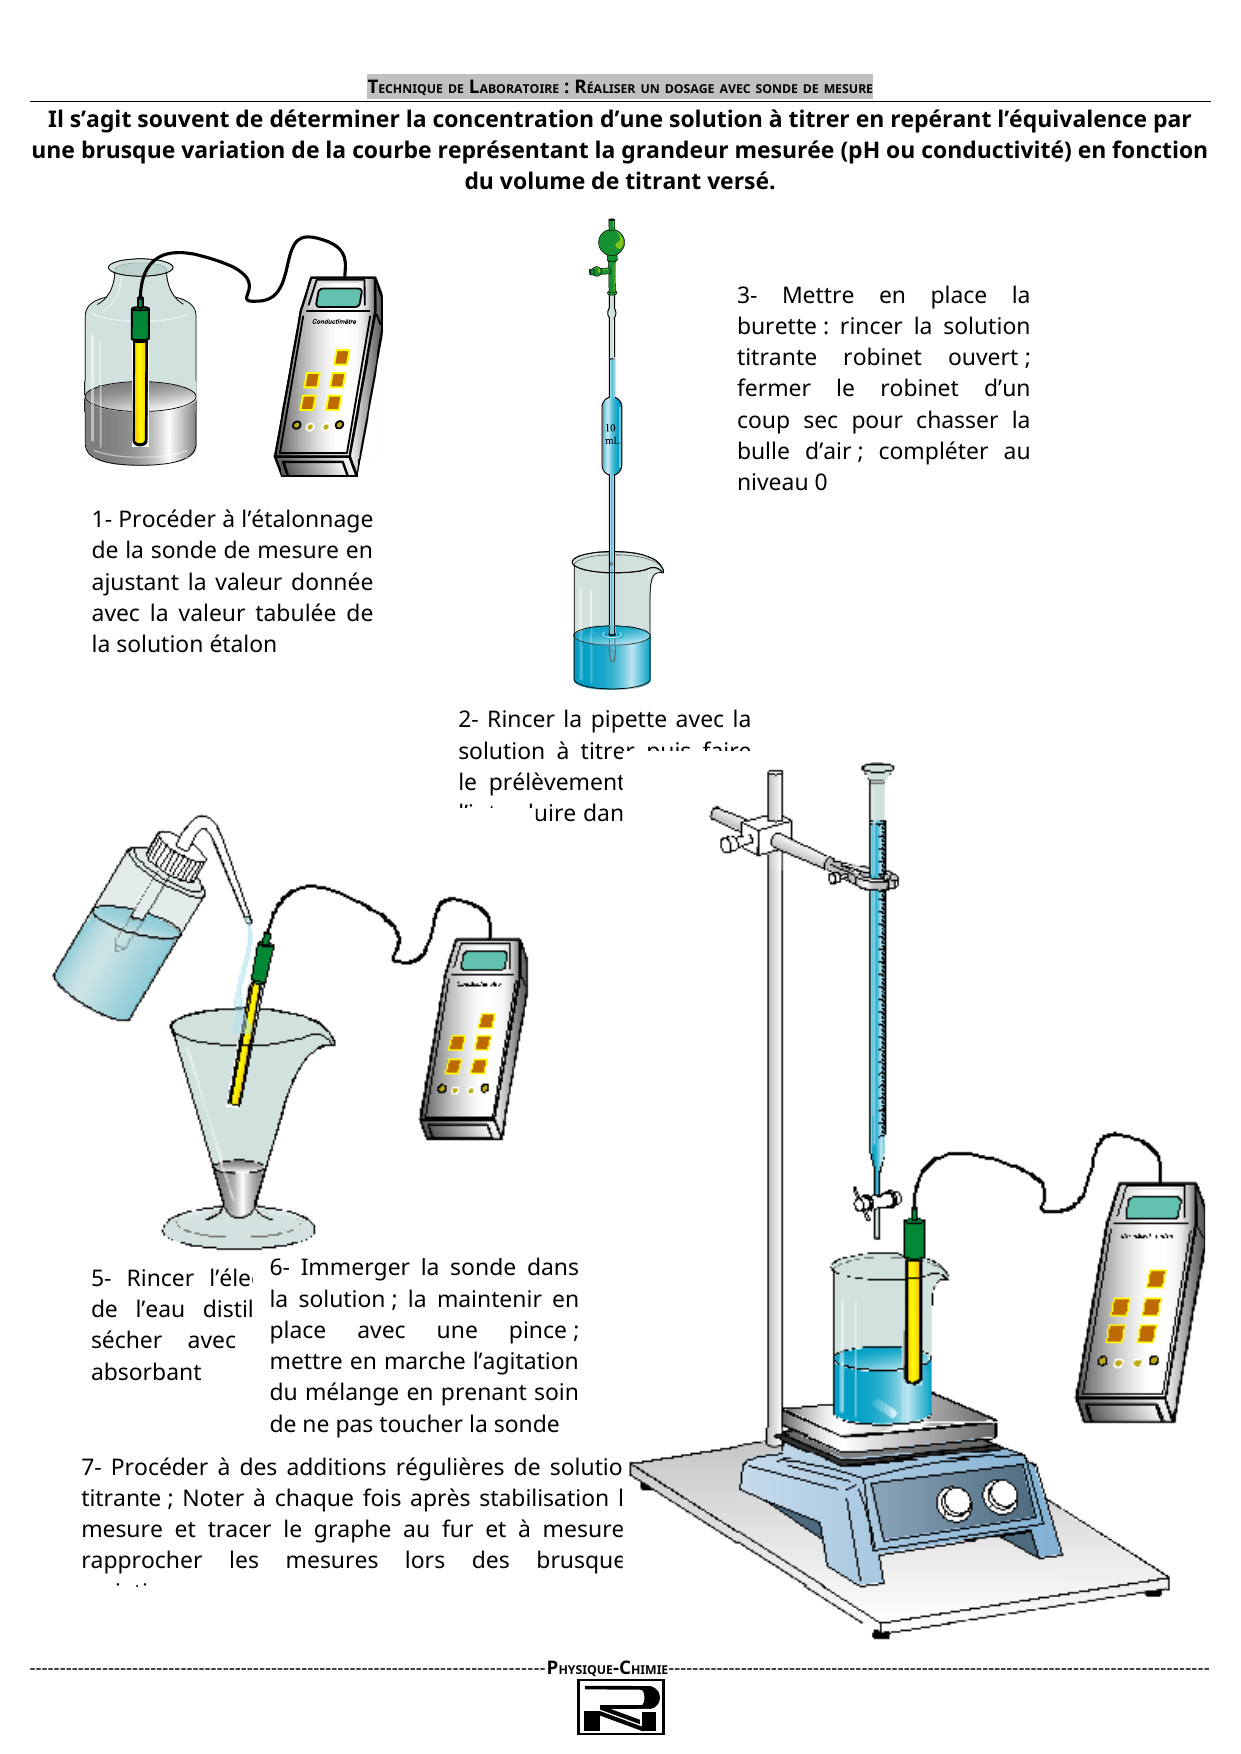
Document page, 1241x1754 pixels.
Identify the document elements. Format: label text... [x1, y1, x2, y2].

picture [51, 808, 536, 1258]
text 1- Procéder à l’étalonnage de la sonde de mesure en ajustant la valeur donnée avec la valeur tabulée de la solution étalon [91, 503, 373, 659]
text 5- Rincer l’électrode avec de l’eau distillée puis la sécher avec du papier absorbant [91, 1262, 253, 1387]
text 6- Immerger la sonde dans la solution ; la maintenir en place avec une pince ; mettre en marche l’agitation du mélange en prenant soin de ne pas toucher la sonde [269, 1251, 579, 1439]
text 3- Mettre en place la burette : rincer la solution titrante robinet ouvert ; fermer le robinet d’un coup sec pour chasser la bulle d’air ; compléter au niveau 0 [737, 278, 1031, 497]
picture [622, 751, 1206, 1644]
text Il s’agit souvent de déterminer la concentration d’une solution à titrer en repérant l’équivalence par une brusque variation de la courbe représentant la grandeur mesurée (pH ou conductivité) en fonction du volume de titrant versé. [29, 102, 1211, 196]
text 7- Procéder à des additions régulières de solution titrante ; Noter à chaque fois après stabilisation la mesure et tracer le graphe au fur et à mesure ; rapprocher les mesures lors des brusques variations [81, 1451, 622, 1587]
text 2- Rincer la pipette avec la solution à titrer puis faire le prélèvement demandé ; l’introduire dans un becher propre [458, 703, 752, 860]
